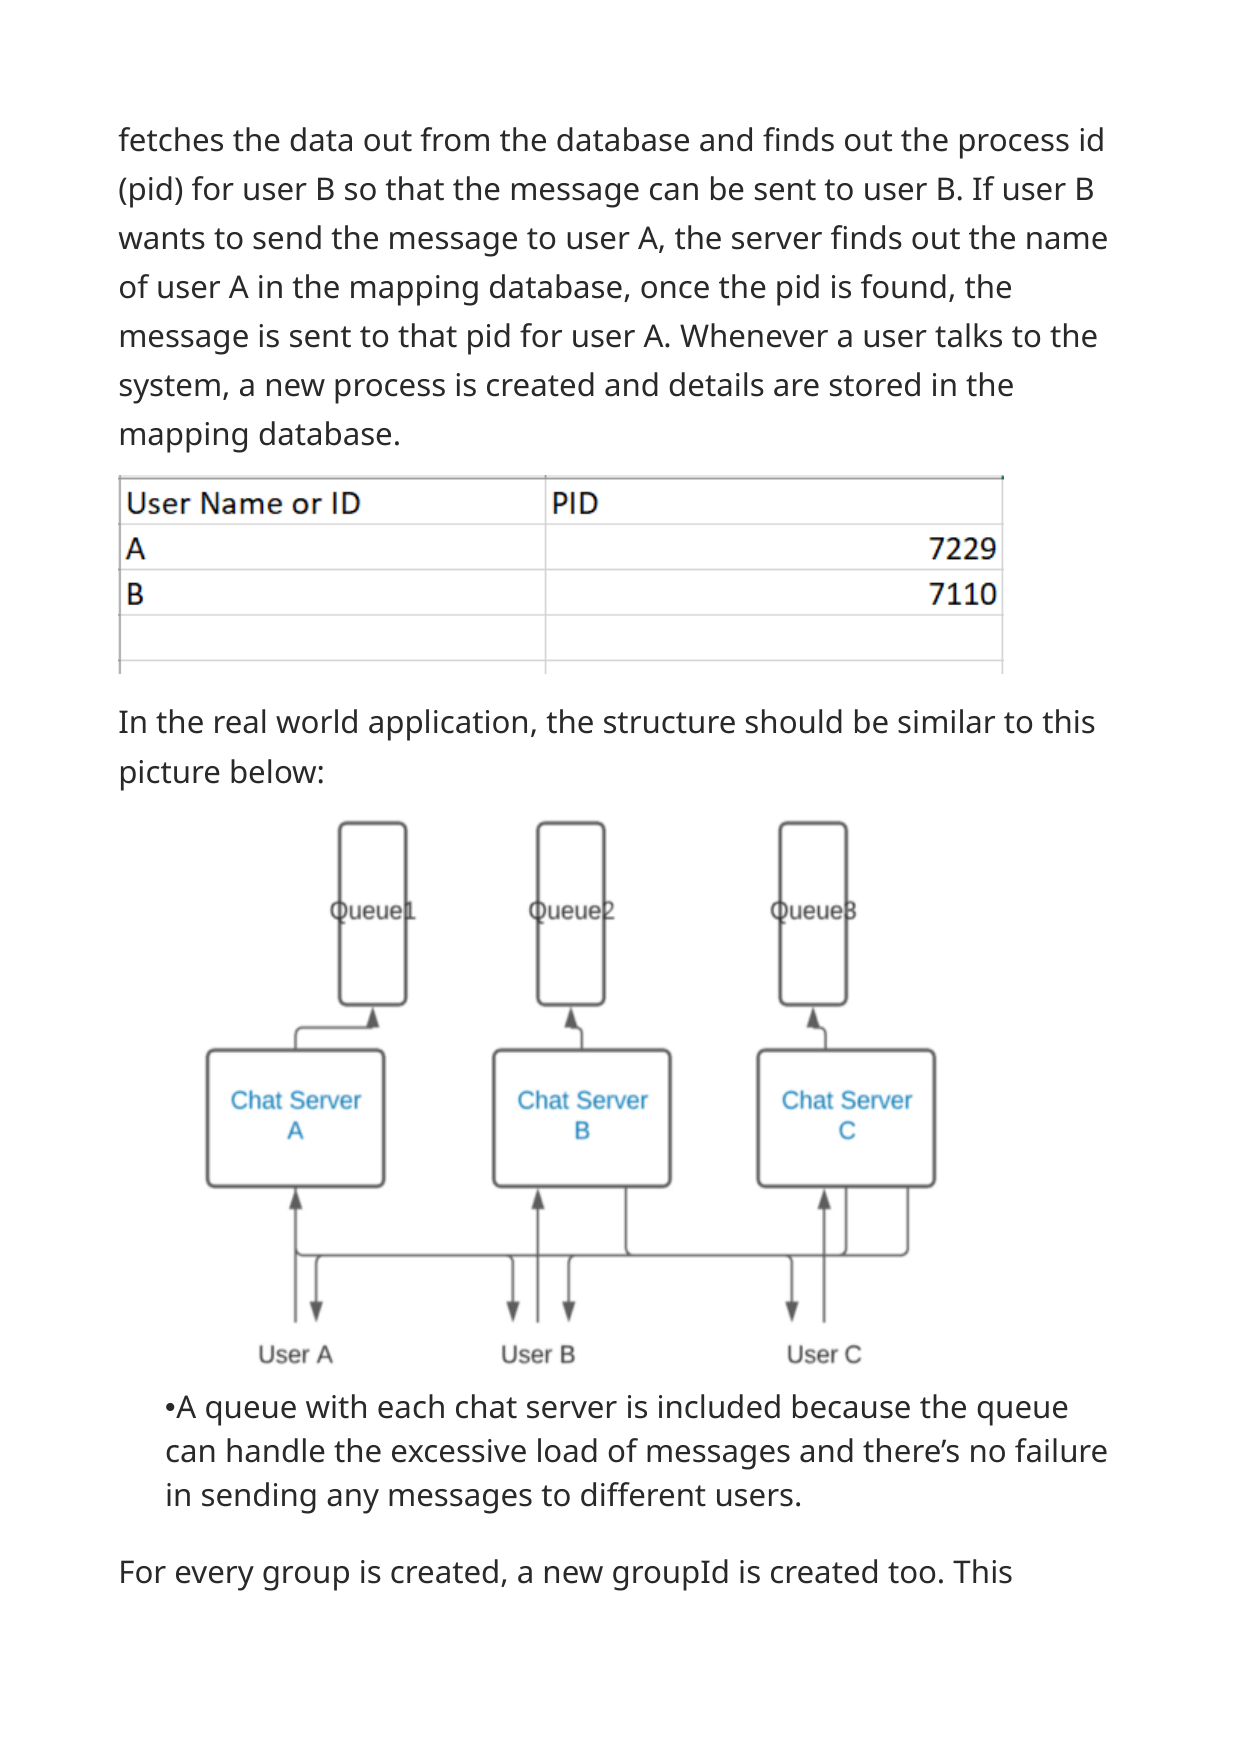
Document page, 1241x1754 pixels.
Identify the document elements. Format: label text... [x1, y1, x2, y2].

text fetches the data out from the database and finds out the process id (pid) for user B so that the message can be sent to user B. If user B wants to send the message to user A, the server finds out the name of user A in the mapping database, once the pid is found, the message is sent to that pid for user A. Whenever a user talks to the system, a new process is created and details are stored in the mapping database. [118, 118, 1122, 454]
picture [118, 807, 1181, 1366]
list A queue with each chat server is included because the queue can handle the excessive load of messages and there’s no failure in sending any messages to different users. [165, 1384, 1122, 1515]
picture [118, 475, 1004, 674]
text In the real world application, the structure should be similar to this picture below: [118, 693, 1122, 793]
text For every group is created, a new groupId is created too. This [118, 1515, 1122, 1593]
